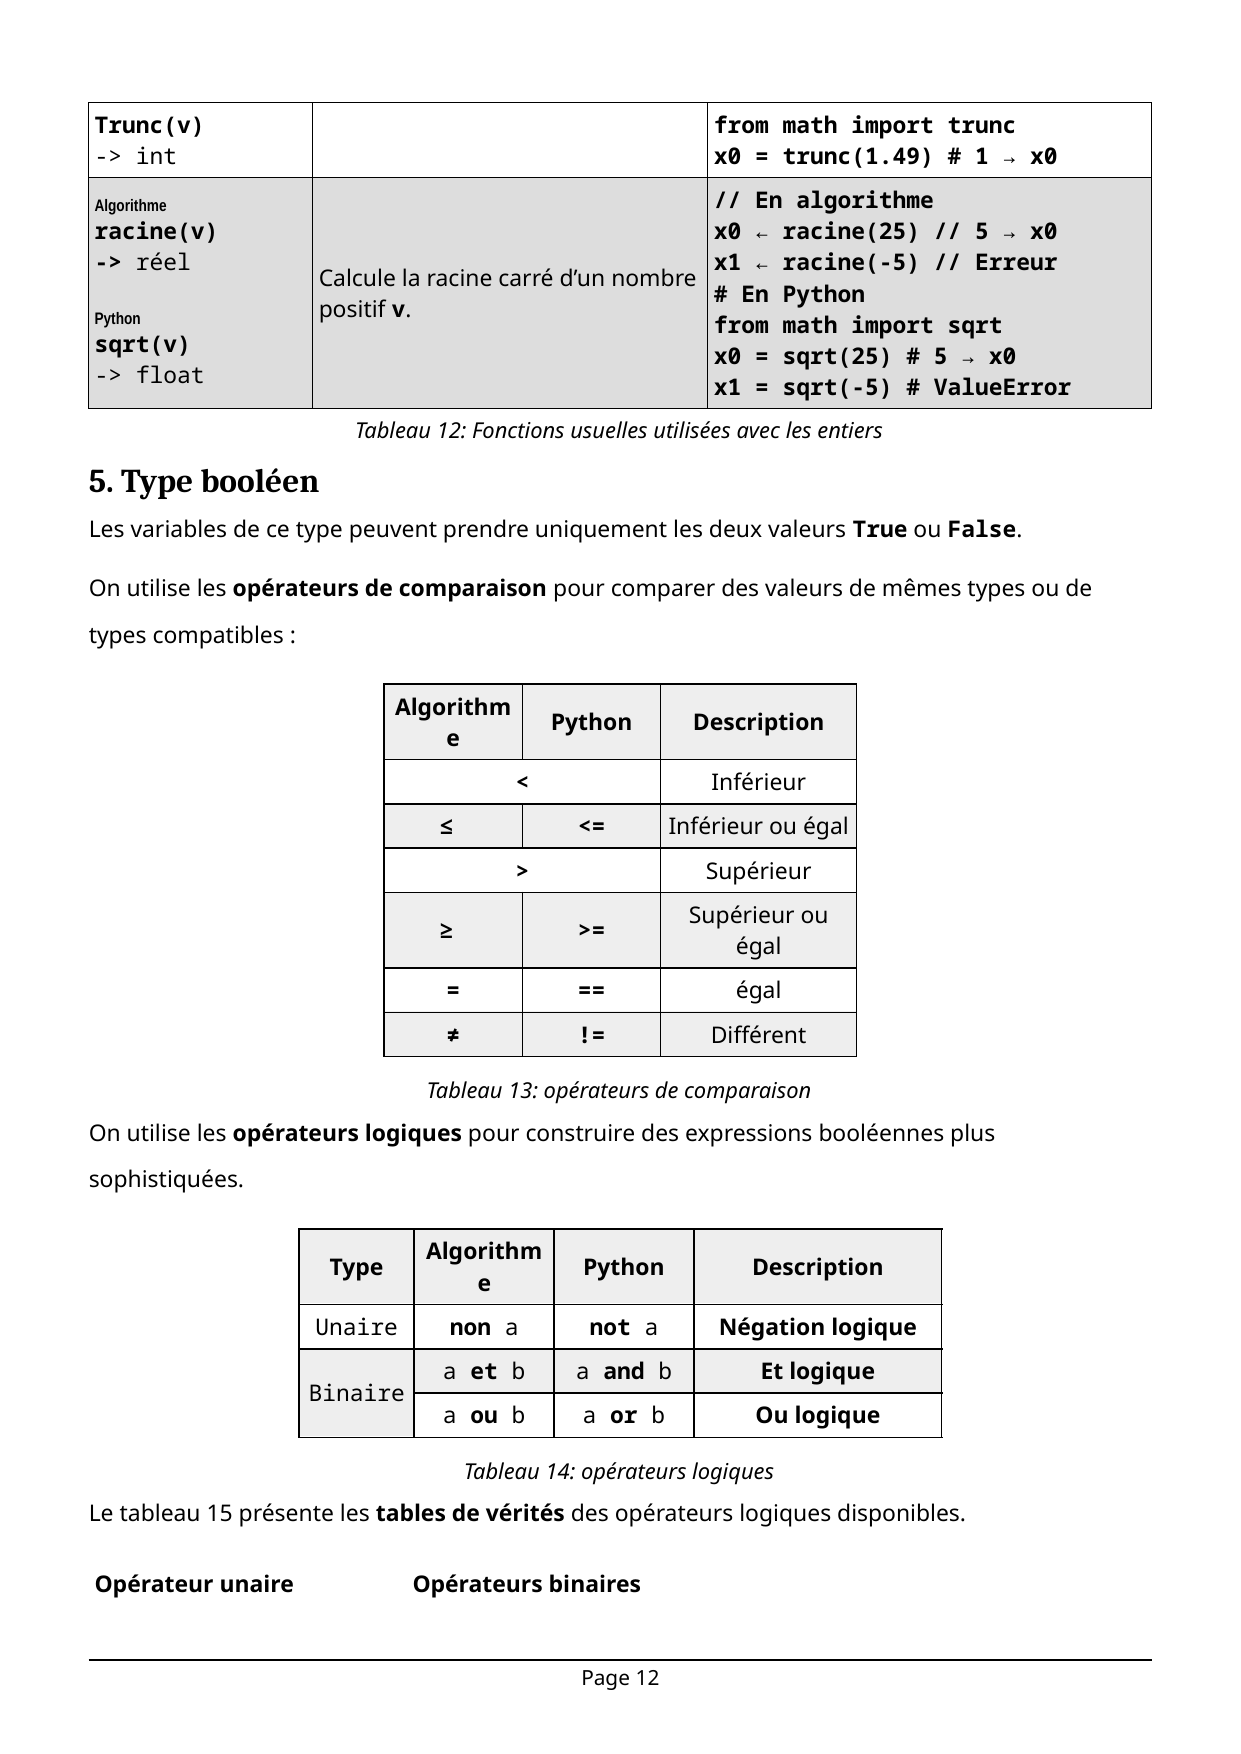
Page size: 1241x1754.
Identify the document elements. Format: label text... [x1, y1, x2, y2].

table_header Opérateur unaire [89, 1562, 407, 1604]
table_cell > [385, 849, 660, 892]
table_cell ≥ [385, 893, 522, 967]
table_header Algorithme [415, 1230, 553, 1303]
table_cell [313, 103, 707, 177]
table_cell from math import trunc x0 = trunc(1.49) # 1 → x0 [708, 103, 1151, 177]
text Tableau 12: Fonctions usuelles utilisées avec les entiers [88, 415, 1152, 445]
table_cell non a [415, 1305, 553, 1348]
table_cell Supérieur [661, 849, 856, 892]
table_cell égal [661, 969, 856, 1011]
table_cell Inférieur [661, 760, 856, 803]
table_cell ≤ [385, 805, 522, 847]
text Le tableau 15 présente les tables de vérités des opérateurs logiques disponibles. [88, 1497, 1152, 1528]
text On utilise les opérateurs de comparaison pour comparer des valeurs de mêmes types ou de types compatibles : [88, 572, 1152, 650]
text On utilise les opérateurs logiques pour construire des expressions booléennes plus sophistiquées. [88, 1117, 1152, 1195]
table_cell a or b [555, 1394, 693, 1436]
text Les variables de ce type peuvent prendre uniquement les deux valeurs True ou False. [88, 513, 1152, 544]
table_cell == [523, 969, 660, 1011]
table_cell = [385, 969, 522, 1011]
table_cell a et b [415, 1350, 553, 1392]
table_cell a and b [555, 1350, 693, 1392]
table_cell // En algorithme x0 ← racine(25) // 5 → x0 x1 ← racine(-5) // Erreur # En Python from math import sqrt x0 = sqrt(25) # 5 → x0 x1 = sqrt(-5) # ValueError [708, 178, 1151, 408]
table_header Algorithme [385, 685, 522, 759]
table_cell >= [523, 893, 660, 967]
text Tableau 13: opérateurs de comparaison [88, 1075, 1152, 1105]
table_cell Ou logique [695, 1394, 941, 1436]
table_cell Unaire [300, 1305, 413, 1348]
text Tableau 14: opérateurs logiques [88, 1456, 1152, 1485]
table_cell Binaire [300, 1350, 413, 1436]
table_header Opérateurs binaires [407, 1562, 1152, 1604]
table_cell Différent [661, 1013, 856, 1056]
table_cell not a [555, 1305, 693, 1348]
table_cell Calcule la racine carré d’un nombre positif v. [313, 178, 707, 408]
table_cell Trunc(v) -> int [89, 103, 312, 177]
table_cell Et logique [695, 1350, 941, 1392]
table_cell <= [523, 805, 660, 847]
table_cell < [385, 760, 660, 803]
table_header Description [661, 685, 856, 759]
table_header Description [695, 1230, 941, 1303]
table_cell a ou b [415, 1394, 553, 1436]
table_header Python [555, 1230, 693, 1303]
subtitle 5. Type booléen [88, 463, 1152, 501]
table_cell Supérieur ou égal [661, 893, 856, 967]
table_cell ≠ [385, 1013, 522, 1056]
table_header Python [523, 685, 660, 759]
table_cell Algorithme racine(v) -> réel Python sqrt(v) -> float [89, 178, 312, 408]
table_cell Inférieur ou égal [661, 805, 856, 847]
table_header Type [300, 1230, 413, 1303]
table_cell Négation logique [695, 1305, 941, 1348]
table_cell != [523, 1013, 660, 1056]
